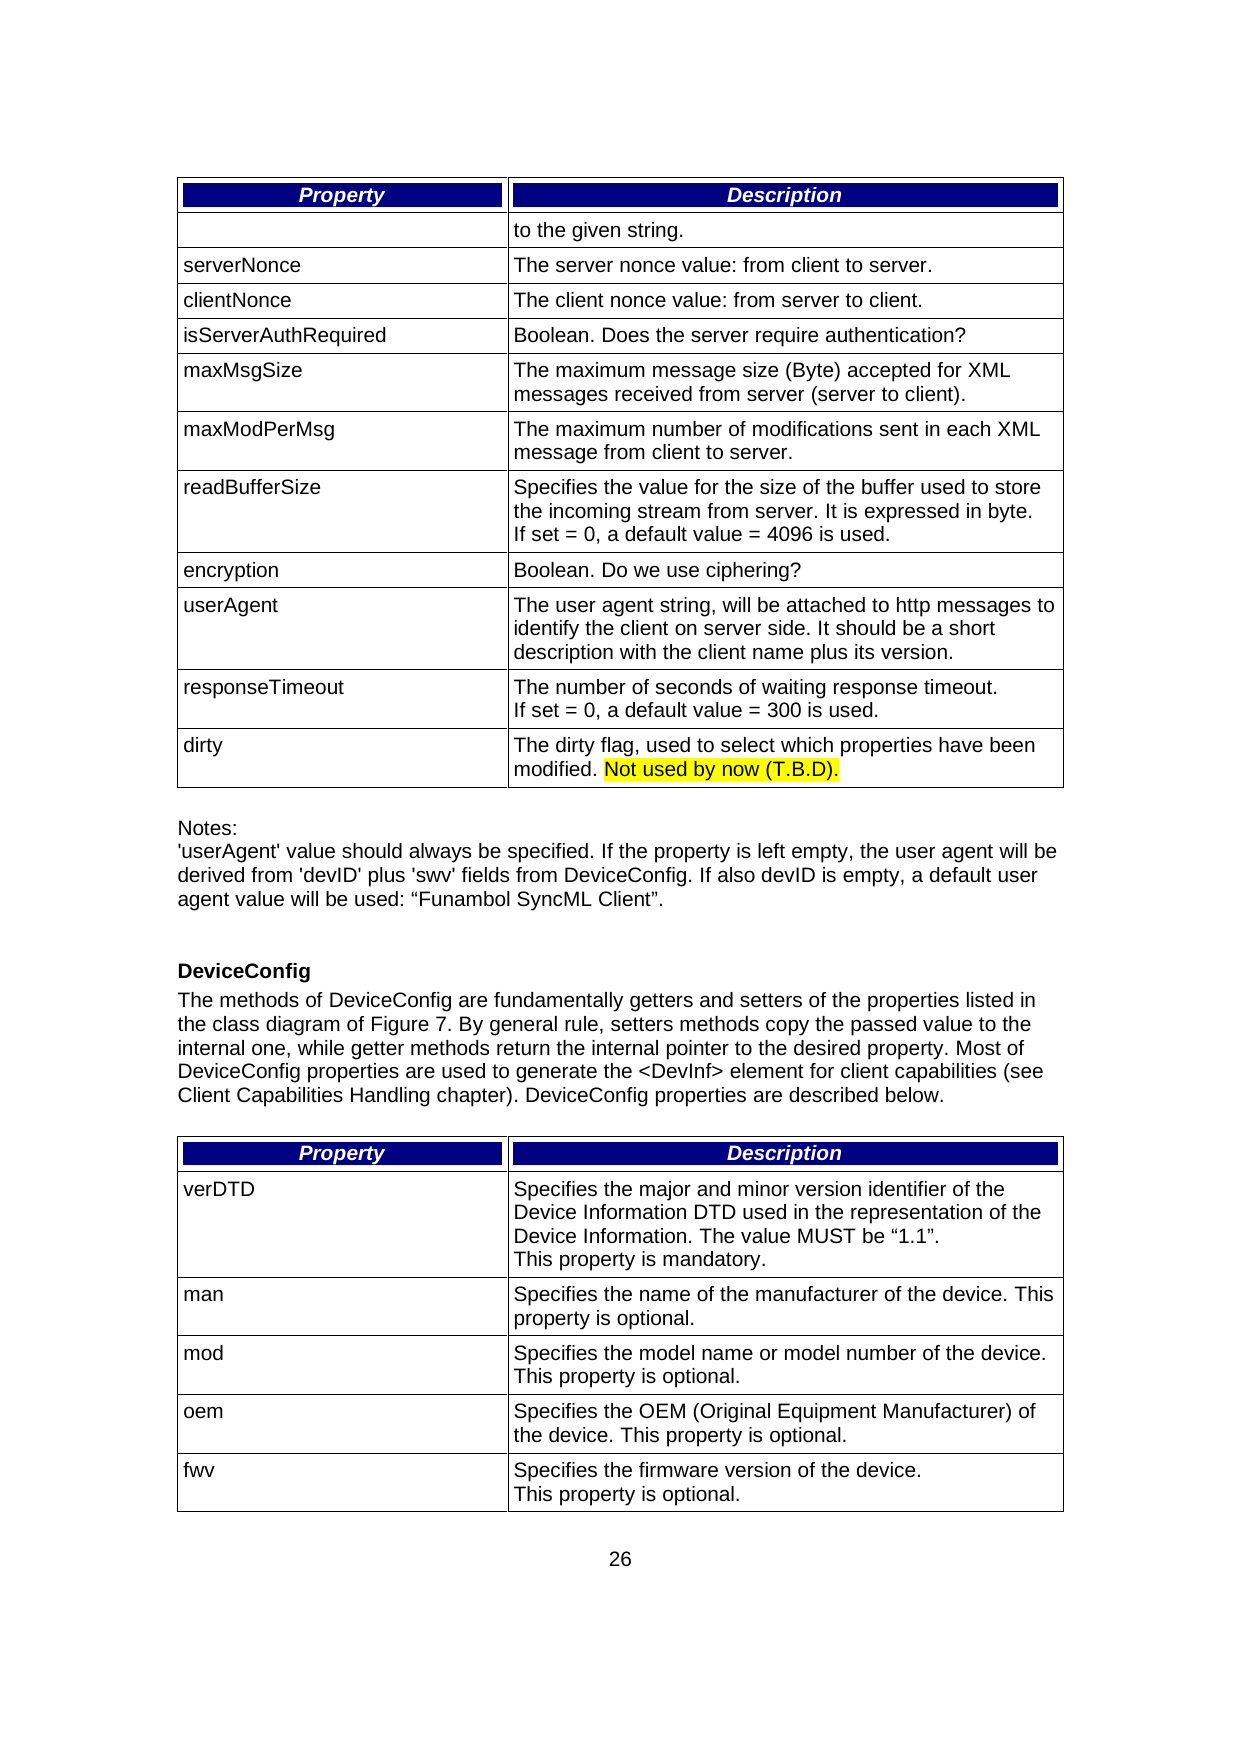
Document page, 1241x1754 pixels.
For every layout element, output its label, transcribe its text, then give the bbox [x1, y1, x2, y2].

table_cell Boolean. Do we use ciphering? [509, 553, 1063, 587]
table_cell clientNonce [178, 284, 507, 318]
table_cell Boolean. Does the server require authentication? [509, 319, 1063, 353]
table_cell man [178, 1278, 507, 1335]
table_cell Specifies the value for the size of the buffer used to store the incoming stream from server. It is expressed in byte. If set = 0, a default value = 4096 is used. [509, 471, 1063, 552]
table_cell to the given string. [509, 213, 1063, 247]
text Notes: [177, 816, 1063, 840]
table_cell maxModPerMsg [178, 412, 507, 470]
table_cell isServerAuthRequired [178, 319, 507, 353]
table_cell Specifies the model name or model number of the device. This property is optional. [509, 1336, 1063, 1394]
table_cell readBufferSize [178, 471, 507, 552]
table_cell Specifies the major and minor version identifier of the Device Information DTD used in the representation of the Device Information. The value MUST be “1.1”. This property is mandatory. [509, 1172, 1063, 1277]
table_cell The server nonce value: from client to server. [509, 248, 1063, 283]
table_cell responseTimeout [178, 670, 507, 728]
subtitle DeviceConfig [177, 959, 1063, 983]
table_cell The client nonce value: from server to client. [509, 284, 1063, 318]
table_cell dirty [178, 729, 507, 787]
table_cell Specifies the name of the manufacturer of the device. This property is optional. [509, 1278, 1063, 1335]
text The methods of DeviceConfig are fundamentally getters and setters of the properties listed in the class diagram of Figure 7. By general rule, setters methods copy the passed value to the internal one, while getter methods return the internal pointer to the desired property. Most of DeviceConfig properties are used to generate the <DevInf> element for client capabilities (see Client Capabilities Handling chapter). DeviceConfig properties are described below. [177, 989, 1063, 1107]
text 'userAgent' value should always be specified. If the property is left empty, the user agent will be derived from 'devID' plus 'swv' fields from DeviceConfig. If also devID is empty, a default user agent value will be used: “Funambol SyncML Client”. [177, 840, 1063, 911]
table_cell oem [178, 1395, 507, 1453]
table_header Description [509, 178, 1063, 212]
table_cell verDTD [178, 1172, 507, 1277]
table_cell The maximum number of modifications sent in each XML message from client to server. [509, 412, 1063, 470]
table_cell Specifies the OEM (Original Equipment Manufacturer) of the device. This property is optional. [509, 1395, 1063, 1453]
table_cell encryption [178, 553, 507, 587]
table_header Description [509, 1137, 1063, 1171]
table_cell mod [178, 1336, 507, 1394]
table_header Property [178, 178, 507, 212]
table_cell userAgent [178, 588, 507, 669]
table_cell The maximum message size (Byte) accepted for XML messages received from server (server to client). [509, 354, 1063, 411]
table_cell fwv [178, 1454, 507, 1511]
table_cell serverNonce [178, 248, 507, 283]
table_cell maxMsgSize [178, 354, 507, 411]
table_cell [178, 213, 507, 247]
table_cell The number of seconds of waiting response timeout. If set = 0, a default value = 300 is used. [509, 670, 1063, 728]
table_header Property [178, 1137, 507, 1171]
table_cell The user agent string, will be attached to http messages to identify the client on server side. It should be a short description with the client name plus its version. [509, 588, 1063, 669]
table_cell Specifies the firmware version of the device. This property is optional. [509, 1454, 1063, 1511]
table_cell The dirty flag, used to select which properties have been modified. Not used by now (T.B.D). [509, 729, 1063, 787]
